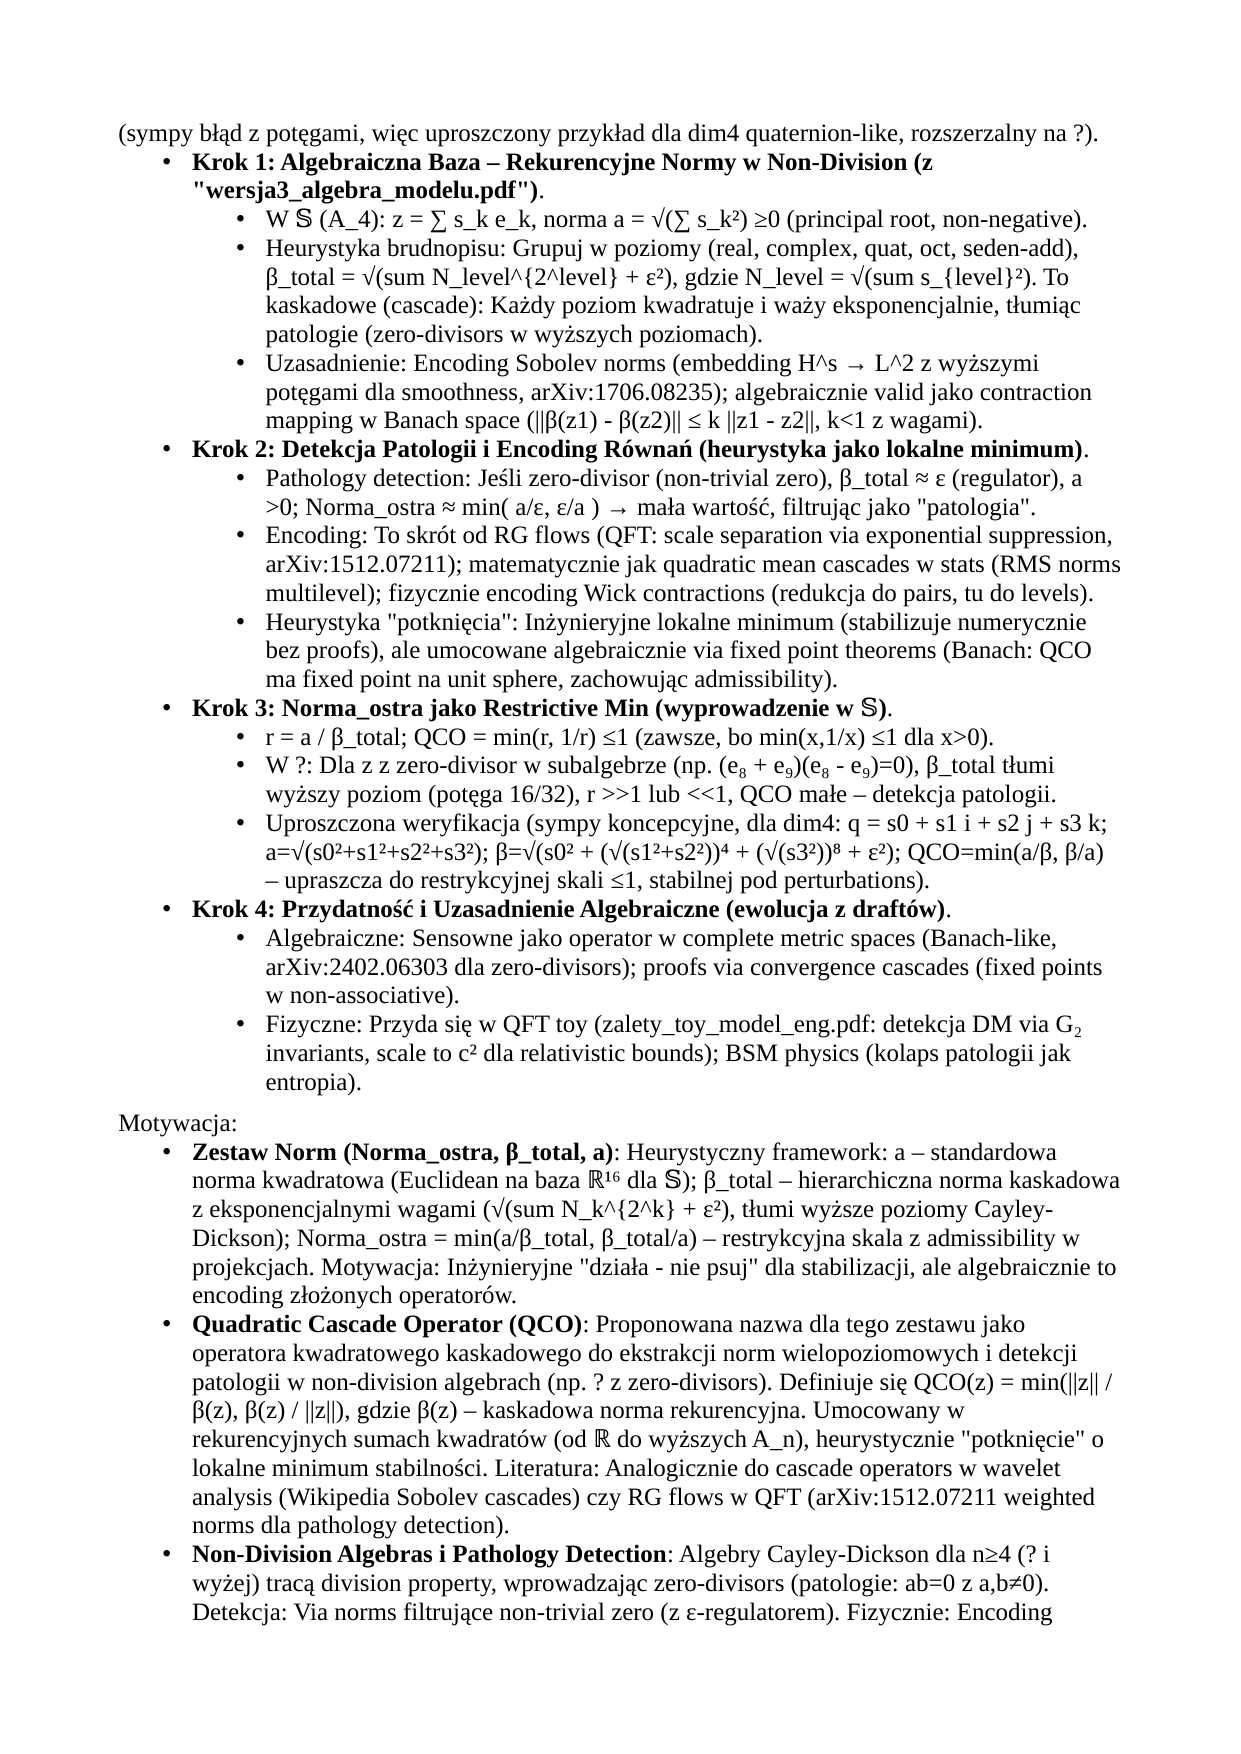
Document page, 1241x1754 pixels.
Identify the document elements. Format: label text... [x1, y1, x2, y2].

text Motywacja: [118, 1108, 1122, 1137]
list Quadratic Cascade Operator (QCO): Proponowana nazwa dla tego zestawu jako operatora kwadratowego kaskadowego do ekstrakcji norm wielopoziomowych i detekcji patologii w non-division algebrach (np. ? z zero-divisors). Definiuje się QCO(z) = min(||z|| / β(z), β(z) / ||z||), gdzie β(z) – kaskadowa norma rekurencyjna. Umocowany w rekurencyjnych sumach kwadratów (od ℝ do wyższych A_n), heurystycznie "potknięcie" o lokalne minimum stabilności. Literatura: Analogicznie do cascade operators w wavelet analysis (Wikipedia Sobolev cascades) czy RG flows w QFT (arXiv:1512.07211 weighted norms dla pathology detection). [162, 1309, 1122, 1539]
list Encoding: To skrót od RG flows (QFT: scale separation via exponential suppression, arXiv:1512.07211); matematycznie jak quadratic mean cascades w stats (RMS norms multilevel); fizycznie encoding Wick contractions (redukcja do pairs, tu do levels). [236, 521, 1122, 607]
list Fizyczne: Przyda się w QFT toy (zalety_toy_model_eng.pdf: detekcja DM via G₂ invariants, scale to c² dla relativistic bounds); BSM physics (kolaps patologii jak entropia). [236, 1009, 1122, 1096]
list Krok 1: Algebraiczna Baza – Rekurencyjne Normy w Non-Division (z "wersja3_algebra_modelu.pdf"). [162, 147, 1122, 204]
list Uproszczona weryfikacja (sympy koncepcyjne, dla dim4: q = s0 + s1 i + s2 j + s3 k; a=√(s0²+s1²+s2²+s3²); β=√(s0² + (√(s1²+s2²))⁴ + (√(s3²))⁸ + ε²); QCO=min(a/β, β/a) – upraszcza do restrykcyjnej skali ≤1, stabilnej pod perturbations). [236, 808, 1122, 894]
list Krok 4: Przydatność i Uzasadnienie Algebraiczne (ewolucja z draftów). [162, 894, 1122, 923]
list Uzasadnienie: Encoding Sobolev norms (embedding H^s → L^2 z wyższymi potęgami dla smoothness, arXiv:1706.08235); algebraicznie valid jako contraction mapping w Banach space (||β(z1) - β(z2)|| ≤ k ||z1 - z2||, k<1 z wagami). [236, 348, 1122, 434]
list Krok 2: Detekcja Patologii i Encoding Równań (heurystyka jako lokalne minimum). [162, 434, 1122, 463]
list Heurystyka "potknięcia": Inżynieryjne lokalne minimum (stabilizuje numerycznie bez proofs), ale umocowane algebraicznie via fixed point theorems (Banach: QCO ma fixed point na unit sphere, zachowując admissibility). [236, 607, 1122, 693]
list r = a / β_total; QCO = min(r, 1/r) ≤1 (zawsze, bo min(x,1/x) ≤1 dla x>0). [236, 722, 1122, 751]
list Non-Division Algebras i Pathology Detection: Algebry Cayley-Dickson dla n≥4 (? i wyżej) tracą division property, wprowadzając zero-divisors (patologie: ab=0 z a,b≠0). Detekcja: Via norms filtrujące non-trivial zero (z ε-regulatorem). Fizycznie: Encoding [162, 1539, 1122, 1626]
list Algebraiczne: Sensowne jako operator w complete metric spaces (Banach-like, arXiv:2402.06303 dla zero-divisors); proofs via convergence cascades (fixed points w non-associative). [236, 923, 1122, 1009]
list Zestaw Norm (Norma_ostra, β_total, a): Heurystyczny framework: a – standardowa norma kwadratowa (Euclidean na baza ℝ¹⁶ dla 𝕊); β_total – hierarchiczna norma kaskadowa z eksponencjalnymi wagami (√(sum N_k^{2^k} + ε²), tłumi wyższe poziomy Cayley-Dickson); Norma_ostra = min(a/β_total, β_total/a) – restrykcyjna skala z admissibility w projekcjach. Motywacja: Inżynieryjne "działa - nie psuj" dla stabilizacji, ale algebraicznie to encoding złożonych operatorów. [162, 1137, 1122, 1309]
list Heurystyka brudnopisu: Grupuj w poziomy (real, complex, quat, oct, seden-add), β_total = √(sum N_level^{2^level} + ε²), gdzie N_level = √(sum s_{level}²). To kaskadowe (cascade): Każdy poziom kwadratuje i waży eksponencjalnie, tłumiąc patologie (zero-divisors w wyższych poziomach). [236, 233, 1122, 348]
list W ?: Dla z z zero-divisor w subalgebrze (np. (e₈ + e₉)(e₈ - e₉)=0), β_total tłumi wyższy poziom (potęga 16/32), r >>1 lub <<1, QCO małe – detekcja patologii. [236, 751, 1122, 808]
list Pathology detection: Jeśli zero-divisor (non-trivial zero), β_total ≈ ε (regulator), a >0; Norma_ostra ≈ min( a/ε, ε/a ) → mała wartość, filtrując jako "patologia". [236, 463, 1122, 521]
list W 𝕊 (A_4): z = ∑ s_k e_k, norma a = √(∑ s_k²) ≥0 (principal root, non-negative). [236, 204, 1122, 233]
list Krok 3: Norma_ostra jako Restrictive Min (wyprowadzenie w 𝕊). [162, 693, 1122, 722]
text (sympy błąd z potęgami, więc uproszczony przykład dla dim4 quaternion-like, rozszerzalny na ?). [118, 118, 1122, 147]
